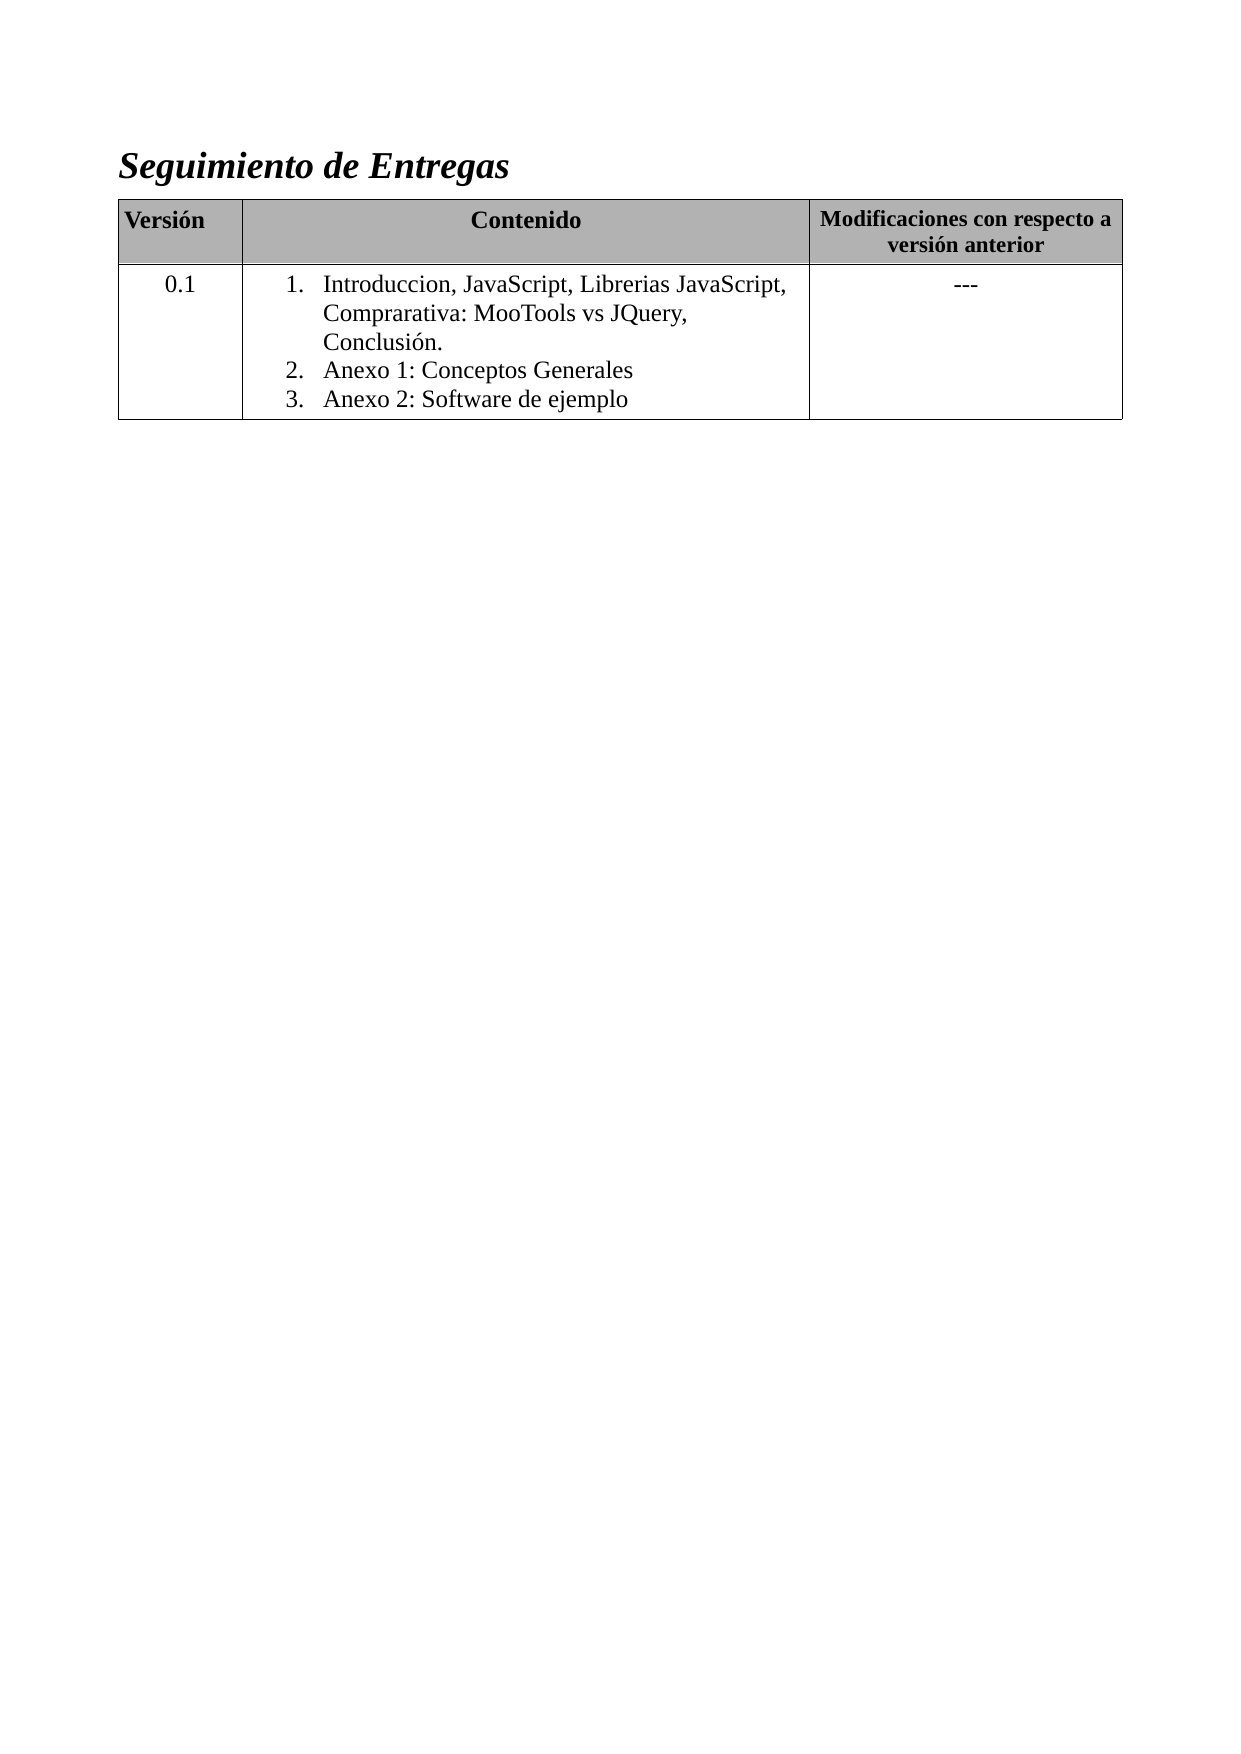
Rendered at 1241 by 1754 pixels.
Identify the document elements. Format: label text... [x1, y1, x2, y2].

table_cell 0.1 [119, 265, 242, 419]
table_header Versión [119, 200, 242, 263]
table_cell Introduccion, JavaScript, Librerias JavaScript, Comprarativa: MooTools vs JQuery, Conclusión. Anexo 1: Conceptos Generales Anexo 2: Software de ejemplo [243, 265, 809, 419]
subtitle Seguimiento de Entregas [118, 143, 1122, 187]
table_header Modificaciones con respecto a versión anterior [810, 200, 1122, 263]
table_header Contenido [243, 200, 809, 263]
table_cell --- [810, 265, 1122, 419]
